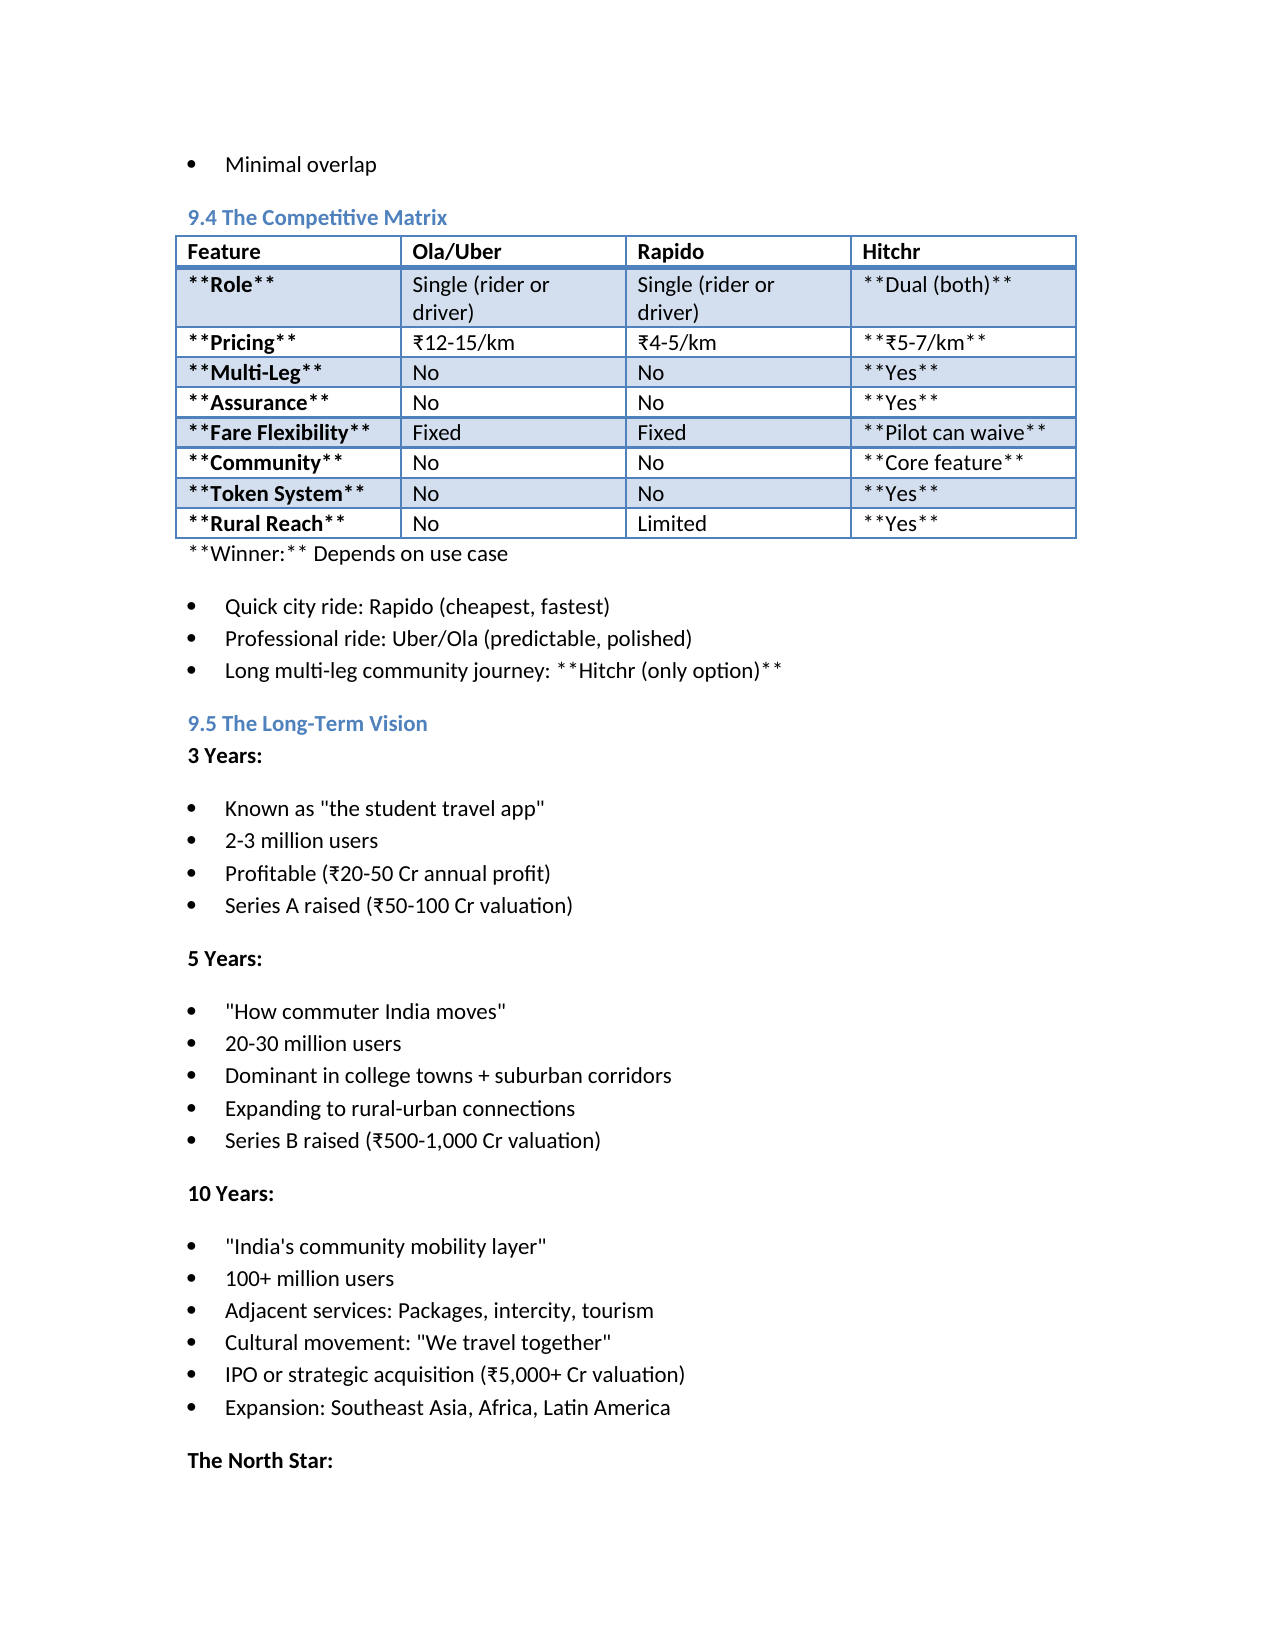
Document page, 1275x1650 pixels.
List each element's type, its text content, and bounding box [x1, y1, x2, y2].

table_cell Single (rider or driver) [402, 270, 625, 326]
list Profitable (₹20-50 Cr annual profit) [187, 859, 1087, 887]
subtitle 9.4 The Competitive Matrix [187, 203, 1087, 231]
table_cell Fixed [627, 419, 850, 446]
table_cell **₹5-7/km** [852, 328, 1075, 356]
list Adjacent services: Packages, intercity, tourism [187, 1296, 1087, 1324]
table_cell No [402, 479, 625, 507]
list "India's community mobility layer" [187, 1232, 1087, 1260]
table_cell No [402, 449, 625, 477]
table_cell Single (rider or driver) [627, 270, 850, 326]
list Series B raised (₹500-1,000 Cr valuation) [187, 1126, 1087, 1154]
table_cell No [402, 509, 625, 537]
list Cultural movement: "We travel together" [187, 1328, 1087, 1356]
table_cell **Token System** [177, 479, 400, 507]
list Series A raised (₹50-100 Cr valuation) [187, 891, 1087, 919]
table_cell No [627, 388, 850, 416]
table_cell Fixed [402, 419, 625, 446]
list Professional ride: Uber/Ola (predictable, polished) [187, 624, 1087, 652]
table_cell ₹4-5/km [627, 328, 850, 356]
table_cell No [627, 479, 850, 507]
table_cell **Fare Flexibility** [177, 419, 400, 446]
table_cell No [627, 449, 850, 477]
list "How commuter India moves" [187, 997, 1087, 1025]
table_cell **Yes** [852, 509, 1075, 537]
table_cell Limited [627, 509, 850, 537]
text The North Star: [187, 1446, 1087, 1474]
table_header Rapido [627, 237, 850, 265]
text 3 Years: [187, 741, 1087, 769]
table_cell **Pilot can waive** [852, 419, 1075, 446]
table_cell No [402, 358, 625, 386]
table_cell **Pricing** [177, 328, 400, 356]
text **Winner:** Depends on use case [187, 539, 1087, 567]
table_header Hitchr [852, 237, 1075, 265]
list 20-30 million users [187, 1029, 1087, 1057]
table_header Ola/Uber [402, 237, 625, 265]
table_cell No [402, 388, 625, 416]
list Long multi-leg community journey: **Hitchr (only option)** [187, 656, 1087, 684]
table_cell No [627, 358, 850, 386]
table_cell **Core feature** [852, 449, 1075, 477]
list 100+ million users [187, 1264, 1087, 1292]
list Quick city ride: Rapido (cheapest, fastest) [187, 592, 1087, 620]
table_cell **Yes** [852, 388, 1075, 416]
list Expanding to rural-urban connections [187, 1094, 1087, 1122]
list Known as "the student travel app" [187, 794, 1087, 822]
list Expansion: Southeast Asia, Africa, Latin America [187, 1393, 1087, 1421]
table_header Feature [177, 237, 400, 265]
list Dominant in college towns + suburban corridors [187, 1061, 1087, 1089]
list Minimal overlap [187, 150, 1087, 178]
table_cell **Dual (both)** [852, 270, 1075, 326]
table_cell **Rural Reach** [177, 509, 400, 537]
subtitle 9.5 The Long-Term Vision [187, 709, 1087, 737]
table_cell **Community** [177, 449, 400, 477]
table_cell ₹12-15/km [402, 328, 625, 356]
table_cell **Yes** [852, 479, 1075, 507]
text 10 Years: [187, 1179, 1087, 1207]
table_cell **Yes** [852, 358, 1075, 386]
table_cell **Assurance** [177, 388, 400, 416]
table_cell **Role** [177, 270, 400, 326]
text 5 Years: [187, 944, 1087, 972]
list IPO or strategic acquisition (₹5,000+ Cr valuation) [187, 1361, 1087, 1389]
table_cell **Multi-Leg** [177, 358, 400, 386]
list 2-3 million users [187, 827, 1087, 855]
